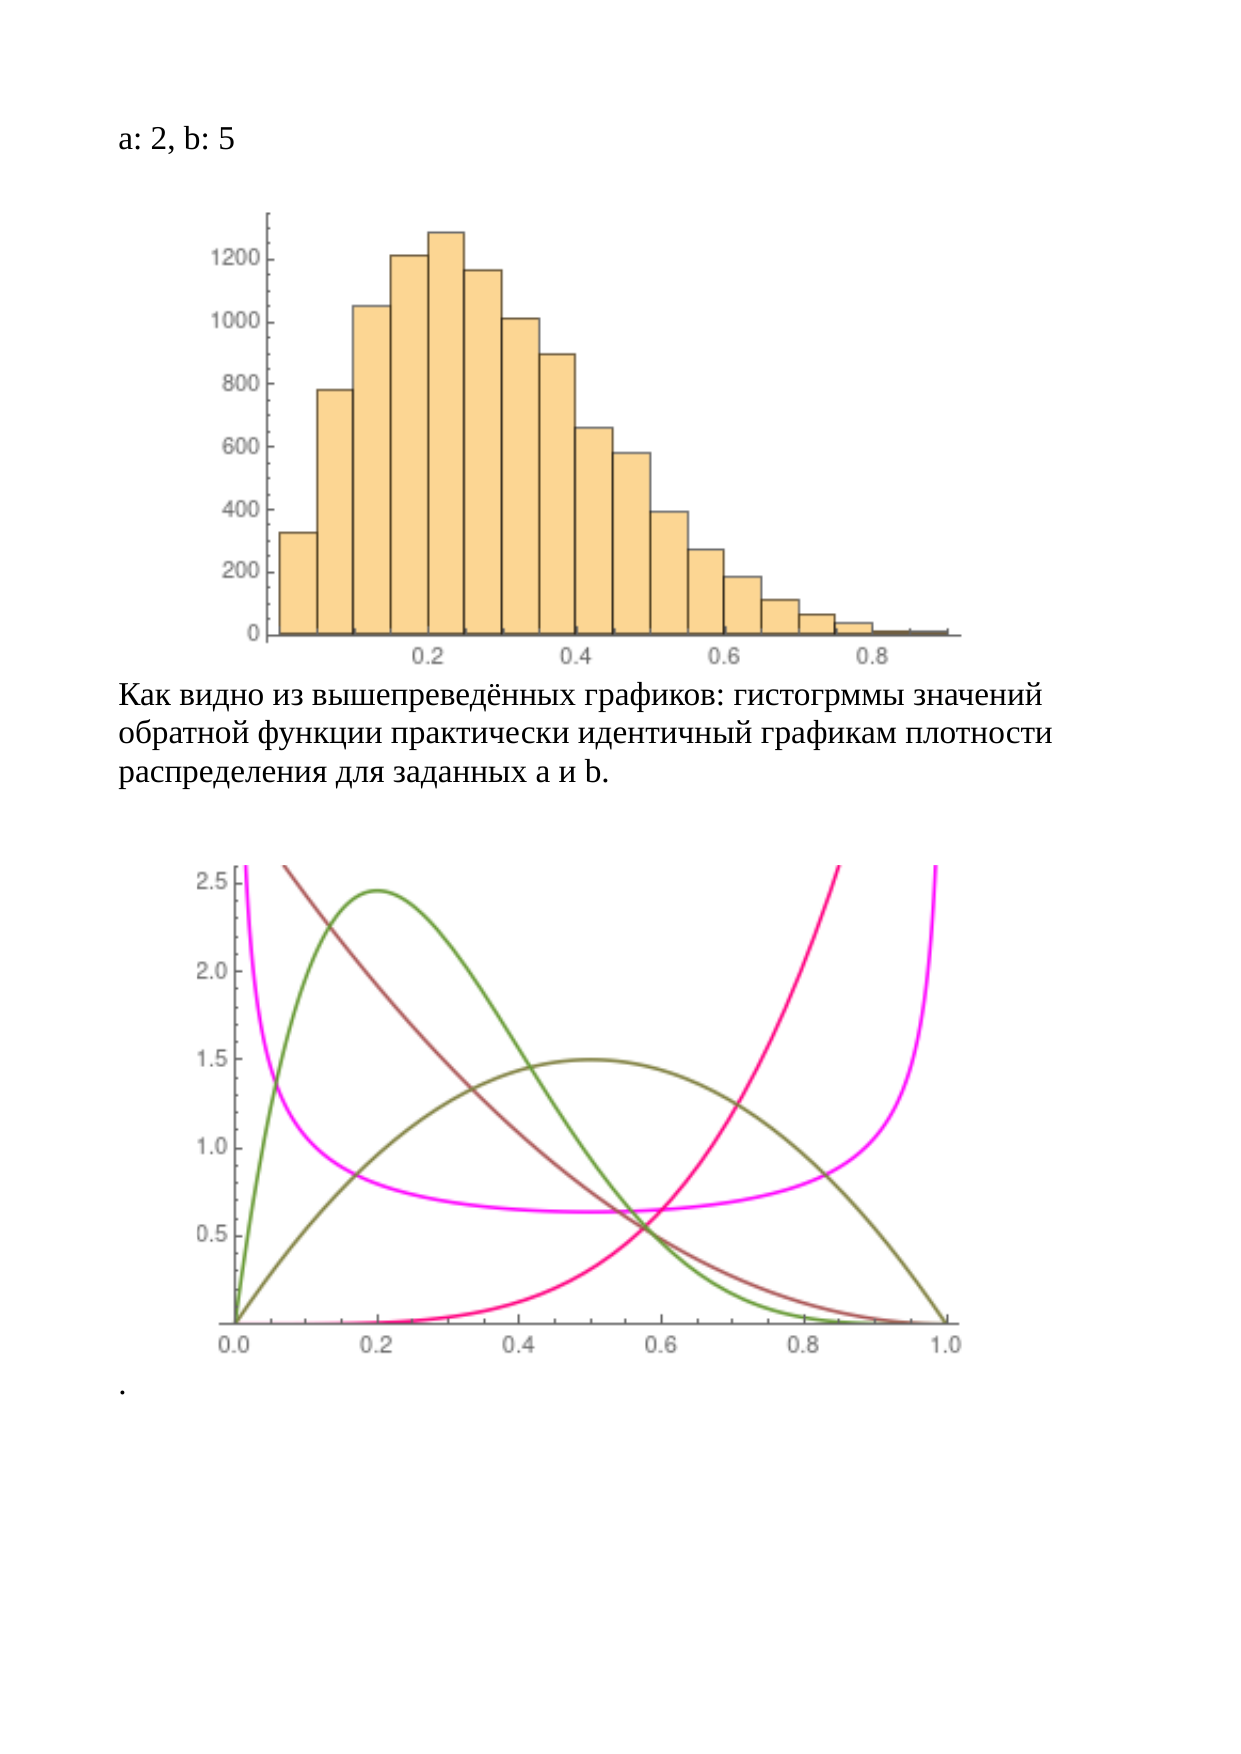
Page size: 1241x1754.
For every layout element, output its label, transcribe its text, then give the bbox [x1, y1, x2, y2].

text . [118, 828, 1122, 1402]
picture [210, 212, 964, 675]
picture [196, 865, 964, 1364]
text Как видно из вышепреведённых графиков: гистогрммы значений обратной функции практически идентичный графикам плотности распределения для заданных a и b. [118, 195, 1122, 789]
text a: 2, b: 5 [118, 118, 1122, 156]
